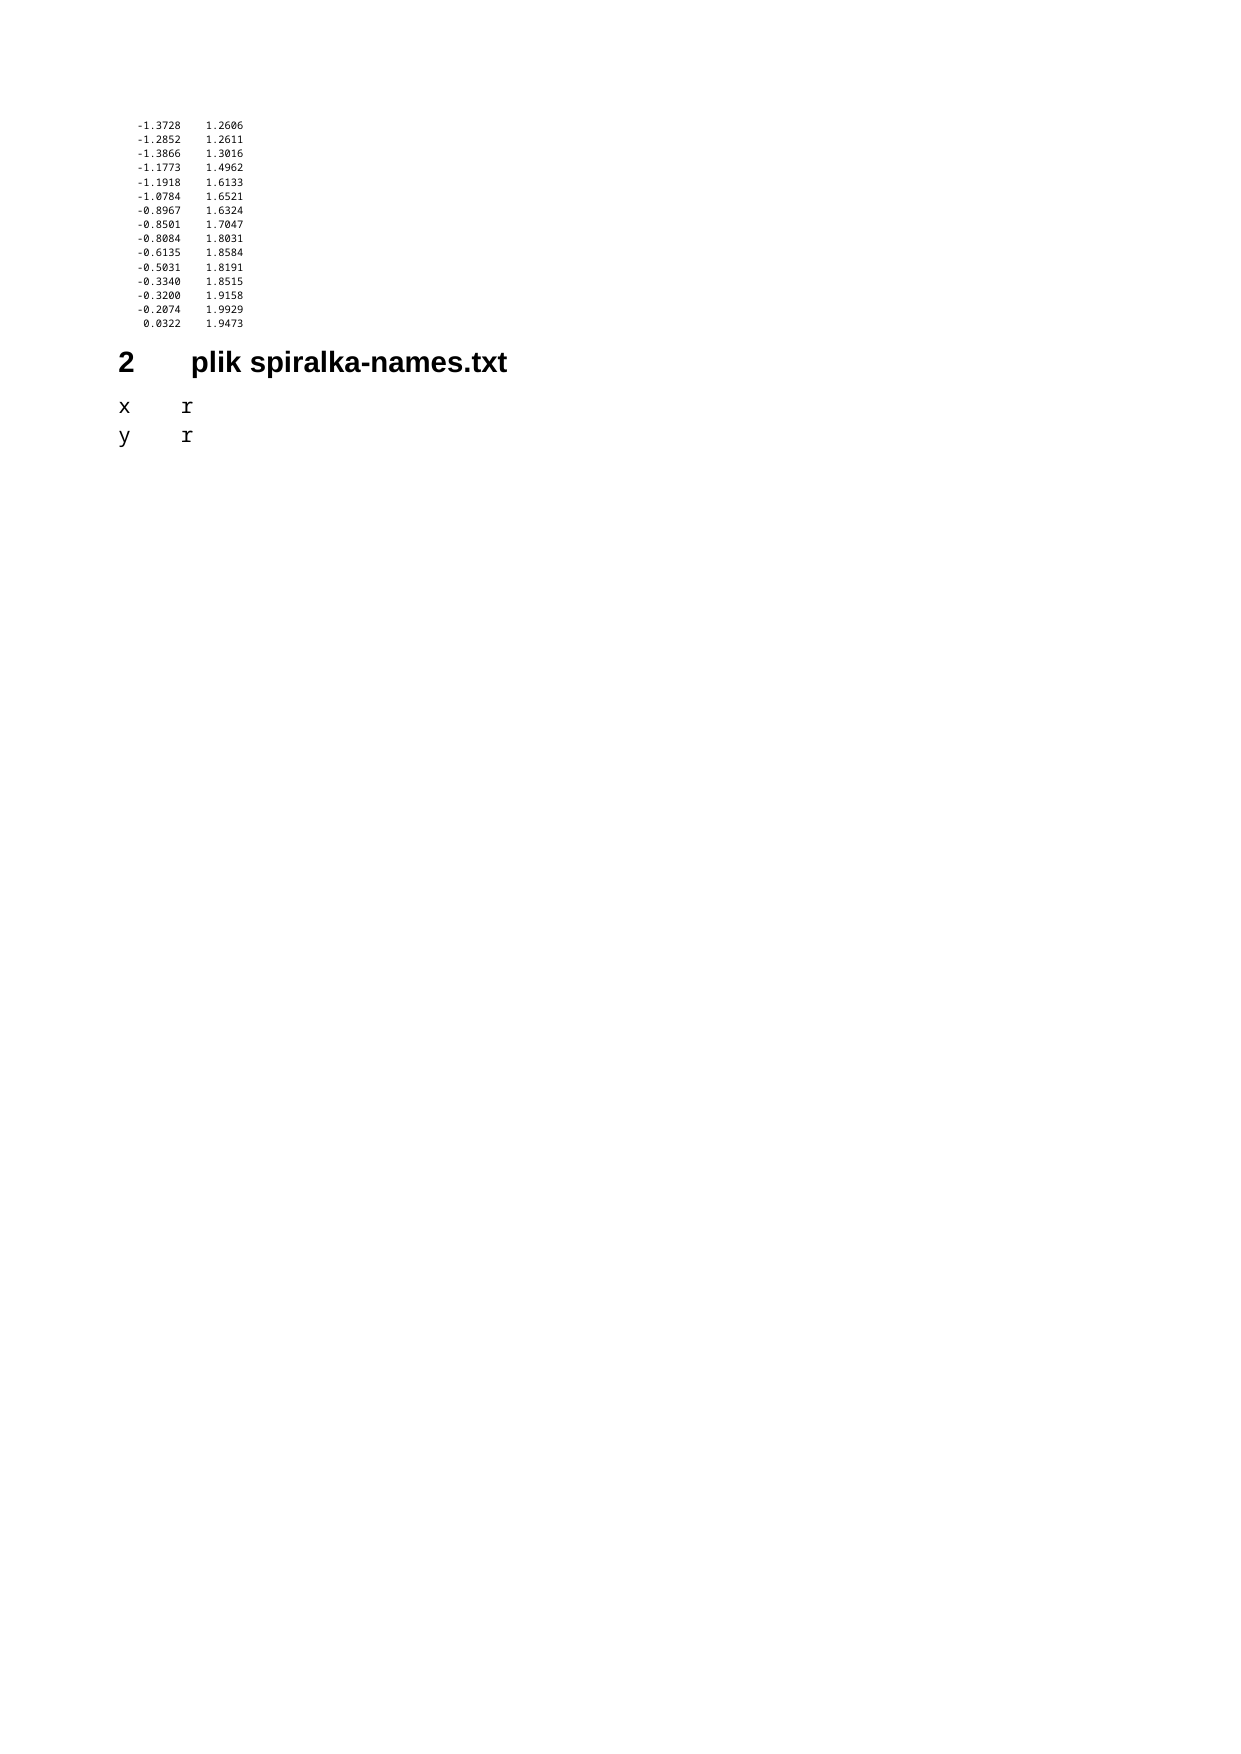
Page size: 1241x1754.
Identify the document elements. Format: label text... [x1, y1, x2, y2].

subtitle plik spiralka-names.txt [118, 345, 1122, 379]
list -1.0784 1.6521 [118, 189, 1122, 203]
list -1.1773 1.4962 [118, 161, 1122, 175]
list -1.1918 1.6133 [118, 175, 1122, 189]
list -1.3866 1.3016 [118, 146, 1122, 161]
list -0.3340 1.8515 [118, 274, 1122, 288]
list -0.6135 1.8584 [118, 246, 1122, 260]
list -0.8501 1.7047 [118, 217, 1122, 231]
list -1.2852 1.2611 [118, 132, 1122, 146]
list y r [118, 420, 1122, 448]
list -0.8967 1.6324 [118, 203, 1122, 217]
list -1.3728 1.2606 [118, 118, 1122, 132]
list -0.8084 1.8031 [118, 231, 1122, 246]
list -0.3200 1.9158 [118, 288, 1122, 302]
list x r [118, 391, 1122, 420]
list -0.5031 1.8191 [118, 260, 1122, 274]
list 0.0322 1.9473 [118, 316, 1122, 331]
list -0.2074 1.9929 [118, 302, 1122, 316]
